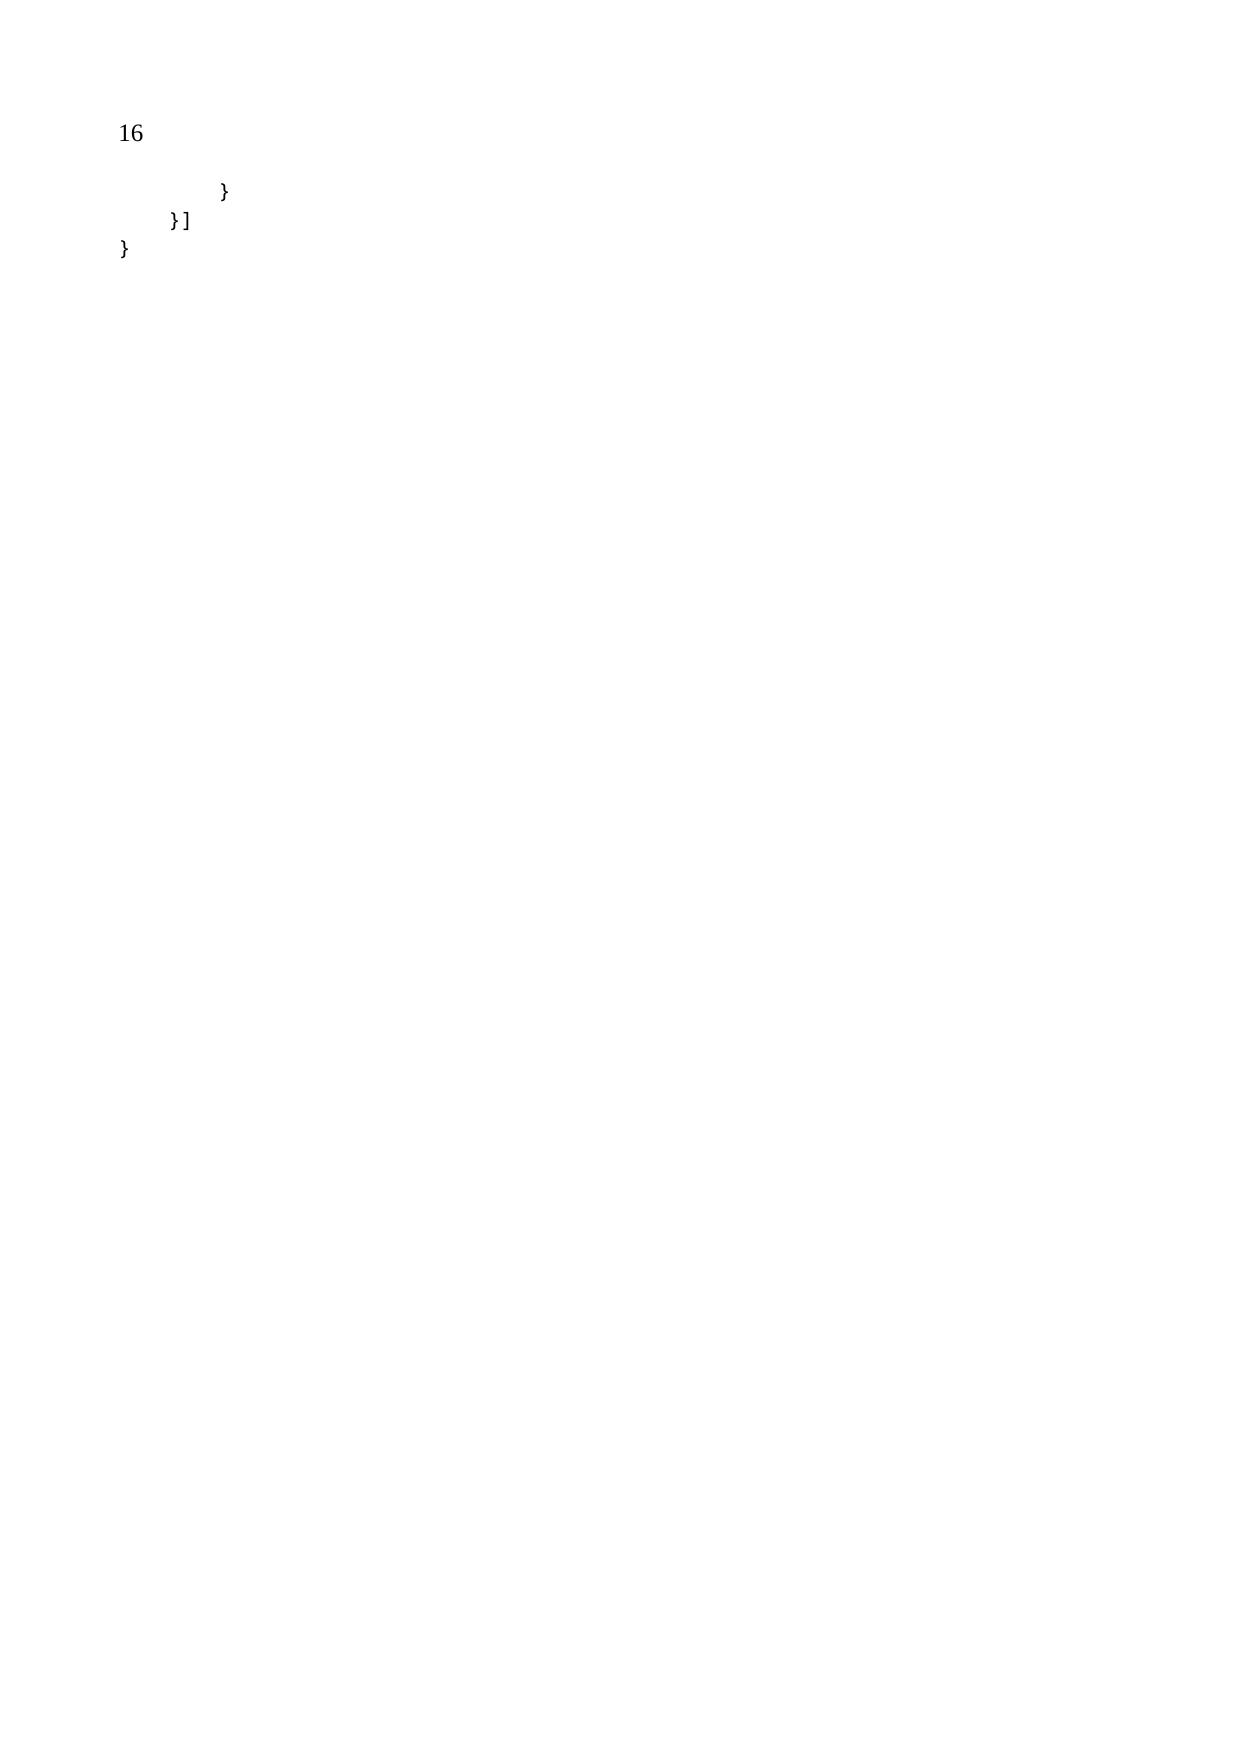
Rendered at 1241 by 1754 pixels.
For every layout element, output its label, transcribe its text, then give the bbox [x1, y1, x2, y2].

text } [118, 233, 1122, 262]
text }] [118, 205, 1122, 233]
text } [118, 176, 1122, 205]
